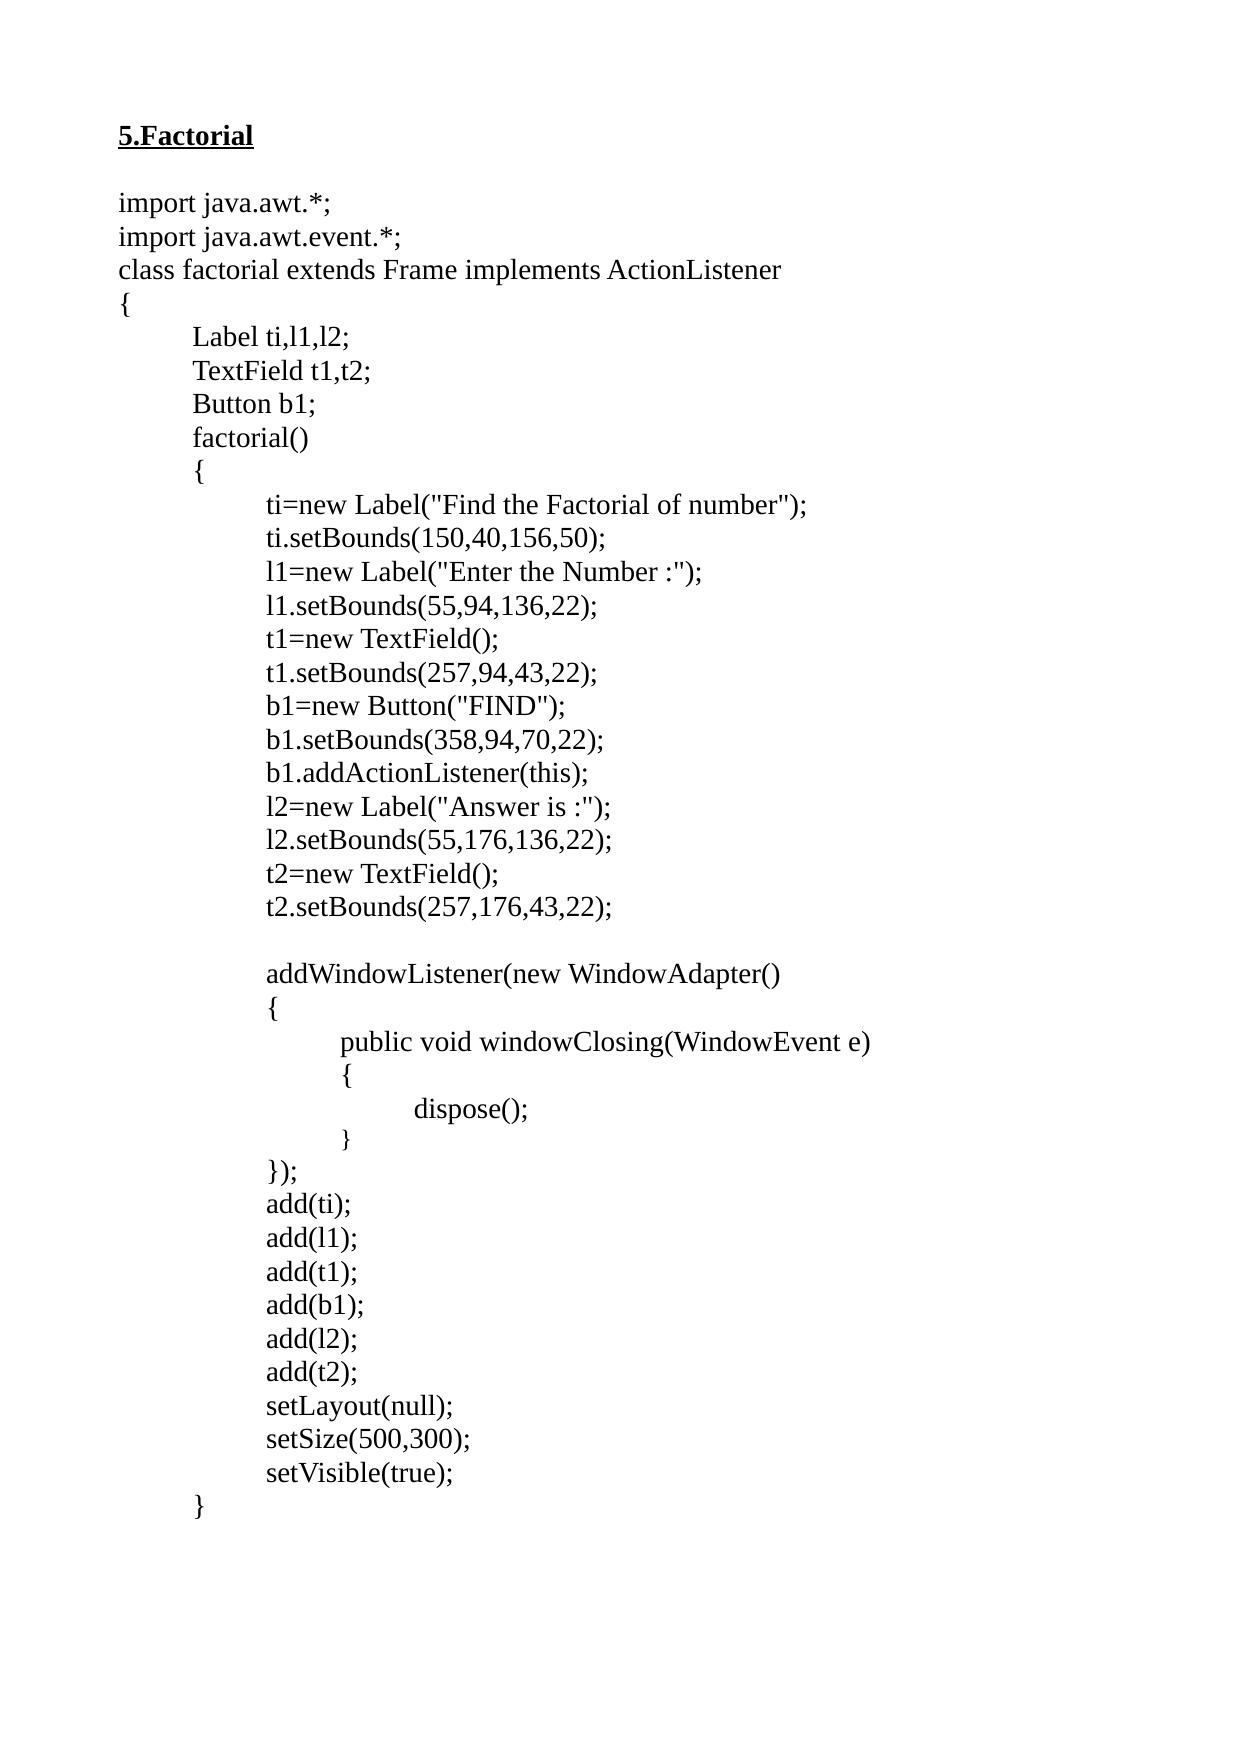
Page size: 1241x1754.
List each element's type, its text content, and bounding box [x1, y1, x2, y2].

text add(b1); [118, 1287, 1122, 1321]
text ti=new Label("Find the Factorial of number"); [118, 487, 1122, 521]
text class factorial extends Frame implements ActionListener [118, 252, 1122, 286]
text import java.awt.event.*; [118, 219, 1122, 252]
text Button b1; [118, 386, 1122, 420]
text add(t1); [118, 1254, 1122, 1287]
text { [118, 453, 1122, 487]
text { [118, 990, 1122, 1024]
text add(l1); [118, 1220, 1122, 1254]
text t2.setBounds(257,176,43,22); [118, 889, 1122, 923]
text Label ti,l1,l2; [118, 319, 1122, 353]
text addWindowListener(new WindowAdapter() [118, 957, 1122, 990]
text l1.setBounds(55,94,136,22); [118, 588, 1122, 621]
text l2=new Label("Answer is :"); [118, 789, 1122, 822]
text { [118, 1057, 1122, 1091]
text l1=new Label("Enter the Number :"); [118, 554, 1122, 588]
text }); [118, 1153, 1122, 1187]
text add(ti); [118, 1187, 1122, 1220]
text add(l2); [118, 1321, 1122, 1354]
text setVisible(true); [118, 1455, 1122, 1488]
text } [118, 1124, 1122, 1153]
text ti.setBounds(150,40,156,50); [118, 521, 1122, 554]
text b1.addActionListener(this); [118, 755, 1122, 789]
text TextField t1,t2; [118, 353, 1122, 386]
text t1=new TextField(); [118, 621, 1122, 655]
text setLayout(null); [118, 1388, 1122, 1421]
text t1.setBounds(257,94,43,22); [118, 655, 1122, 688]
text t2=new TextField(); [118, 856, 1122, 889]
text public void windowClosing(WindowEvent e) [118, 1024, 1122, 1057]
text dispose(); [118, 1091, 1122, 1124]
text setSize(500,300); [118, 1421, 1122, 1455]
text { [118, 286, 1122, 319]
text b1=new Button("FIND"); [118, 688, 1122, 722]
text add(t2); [118, 1354, 1122, 1388]
text b1.setBounds(358,94,70,22); [118, 722, 1122, 755]
text factorial() [118, 420, 1122, 453]
text import java.awt.*; [118, 185, 1122, 219]
text } [118, 1488, 1122, 1522]
text l2.setBounds(55,176,136,22); [118, 822, 1122, 856]
text 5.Factorial [118, 118, 1122, 152]
